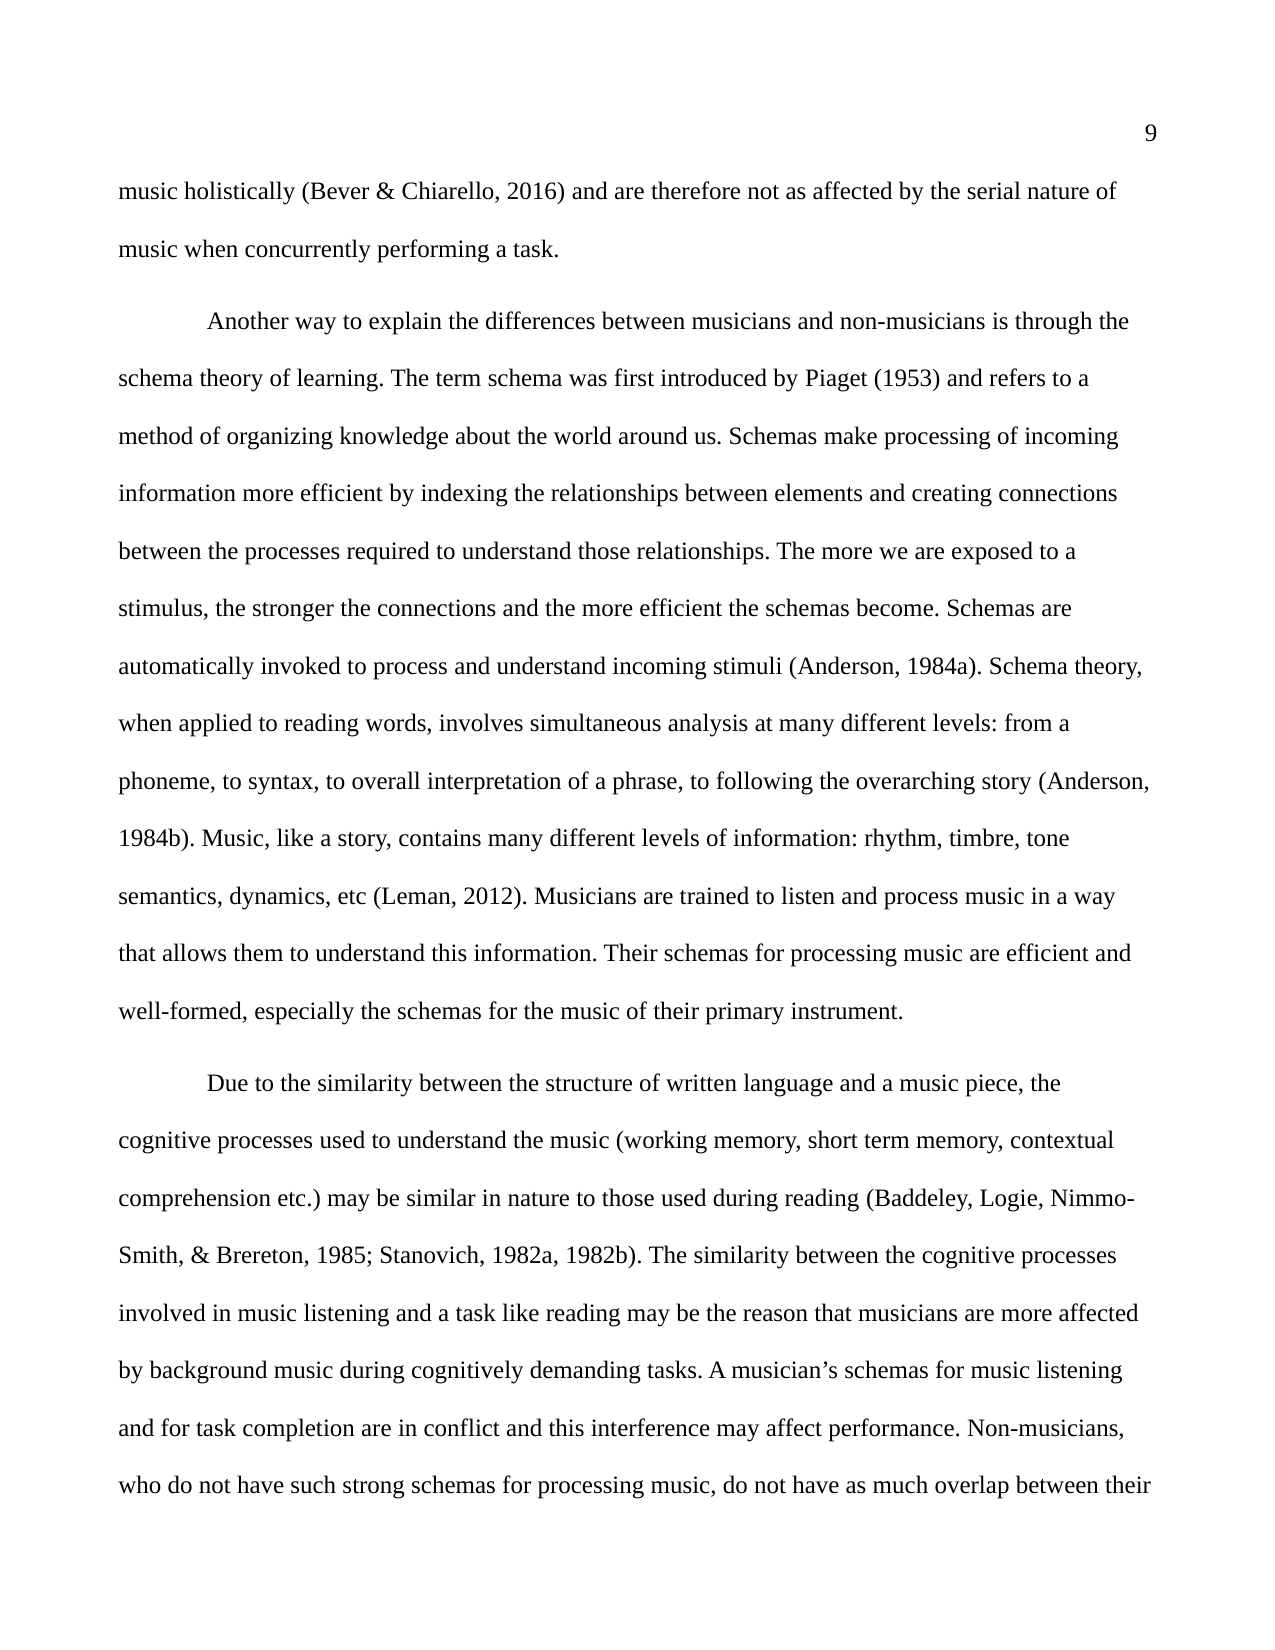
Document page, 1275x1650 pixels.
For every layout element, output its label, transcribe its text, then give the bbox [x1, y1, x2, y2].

text Another way to explain the differences between musicians and non-musicians is through the schema theory of learning. The term schema was first introduced by Piaget (1953)⁠ and refers to a method of organizing knowledge about the world around us. Schemas make processing of incoming information more efficient by indexing the relationships between elements and creating connections between the processes required to understand those relationships. The more we are exposed to a stimulus, the stronger the connections and the more efficient the schemas become. Schemas are automatically invoked to process and understand incoming stimuli (Anderson, 1984a)⁠. Schema theory, when applied to reading words, involves simultaneous analysis at many different levels: from a phoneme, to syntax, to overall interpretation of a phrase, to following the overarching story (Anderson, 1984b). Music, like a story, contains many different levels of information: rhythm, timbre, tone semantics, dynamics, etc (Leman, 2012)⁠. Musicians are trained to listen and process music in a way that allows them to understand this information. Their schemas for processing music are efficient and well-formed, especially the schemas for the music of their primary instrument. [118, 306, 1157, 1025]
text Due to the similarity between the structure of written language and a music piece, the cognitive processes used to understand the music (working memory, short term memory, contextual comprehension etc.) may be similar in nature to those used during reading (Baddeley, Logie, Nimmo-Smith, & Brereton, 1985; Stanovich, 1982a, 1982b)⁠. The similarity between the cognitive processes involved in music listening and a task like reading may be the reason that musicians are more affected by background music during cognitively demanding tasks. A musician’s schemas for music listening and for task completion are in conflict and this interference may affect performance. Non-musicians, who do not have such strong schemas for processing music, do not have as much overlap between their [118, 1068, 1157, 1499]
text music holistically (Bever & Chiarello, 2016)⁠ and are therefore not as affected by the serial nature of music when concurrently performing a task. [118, 176, 1157, 263]
